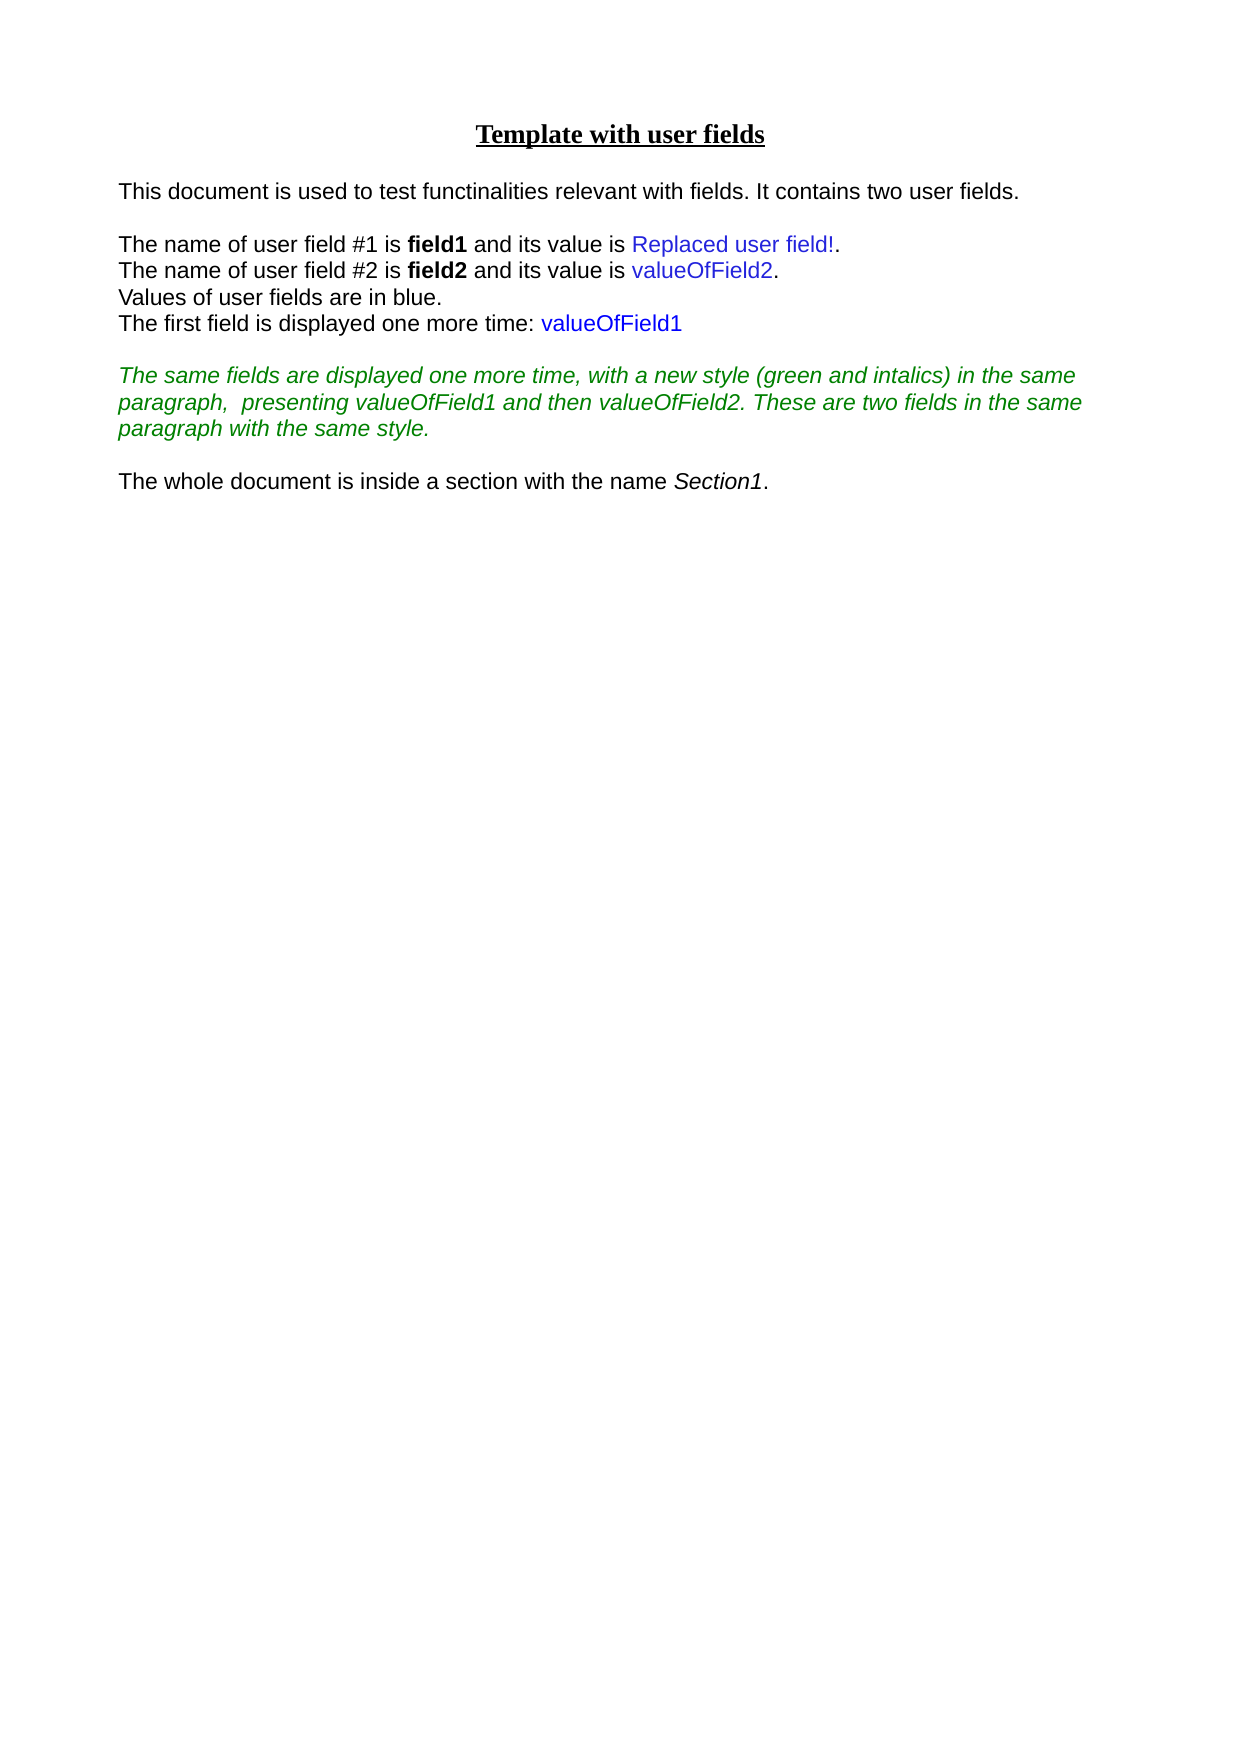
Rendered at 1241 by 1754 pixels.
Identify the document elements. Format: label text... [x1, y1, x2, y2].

text The same fields are displayed one more time, with a new style (green and intalics) in the same paragraph, presenting valueOfField1 and then valueOfField2. These are two fields in the same paragraph with the same style. [118, 362, 1122, 442]
text The name of user field #1 is field1 and its value is Replaced user field!. [118, 231, 1122, 257]
text The name of user field #2 is field2 and its value is valueOfField2. [118, 257, 1122, 283]
text The whole document is inside a section with the name Section1. [118, 468, 1122, 494]
text Template with user fields [118, 118, 1122, 149]
text Values of user fields are in blue. [118, 283, 1122, 310]
text The first field is displayed one more time: valueOfField1 [118, 310, 1122, 336]
text This document is used to test functinalities relevant with fields. It contains two user fields. [118, 178, 1122, 204]
